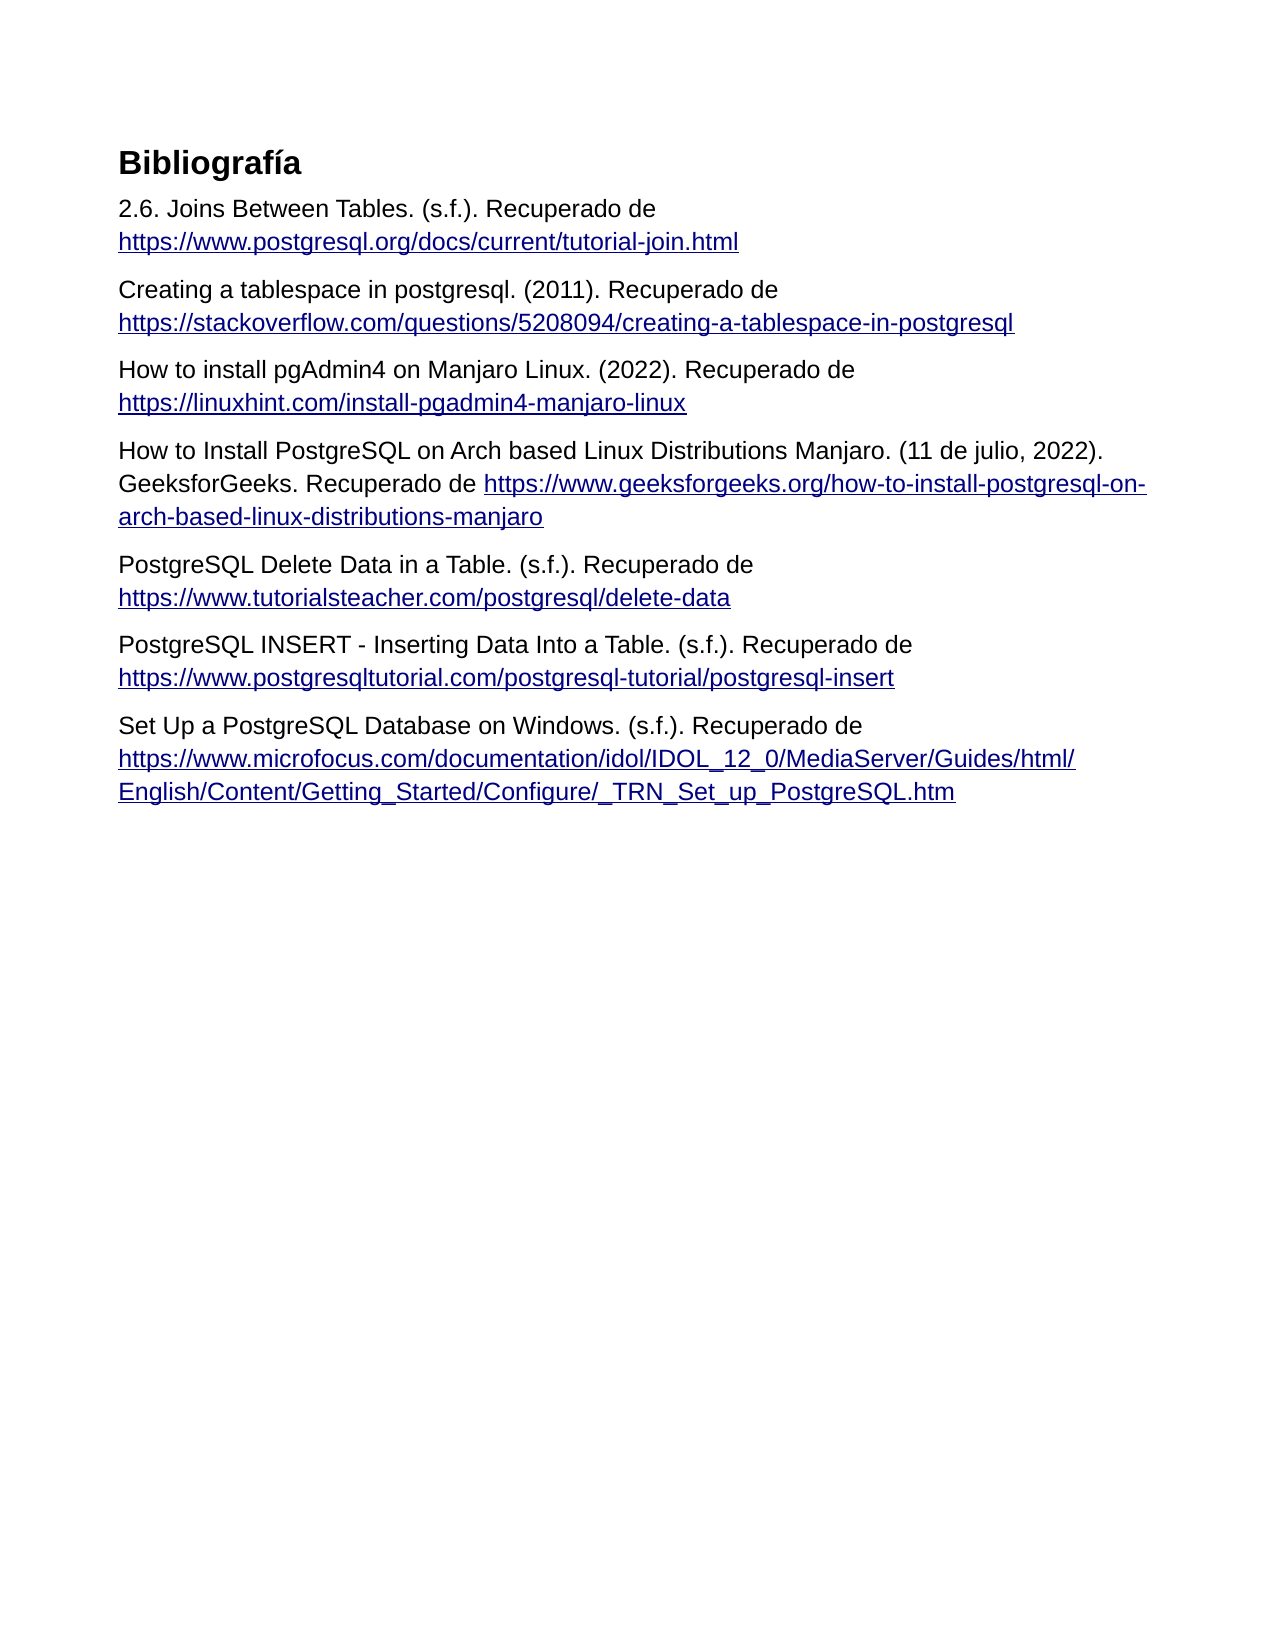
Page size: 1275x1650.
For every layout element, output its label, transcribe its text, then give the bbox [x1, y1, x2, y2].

text PostgreSQL INSERT - Inserting Data Into a Table. (s.f.). Recuperado de https://www.postgresqltutorial.com/postgresql-tutorial/postgresql-insert [118, 630, 1157, 692]
text PostgreSQL Delete Data in a Table. (s.f.). Recuperado de https://www.tutorialsteacher.com/postgresql/delete-data [118, 549, 1157, 611]
text Creating a tablespace in postgresql. (2011). Recuperado de https://stackoverflow.com/questions/5208094/creating-a-tablespace-in-postgresql [118, 275, 1157, 336]
text How to install pgAdmin4 on Manjaro Linux. (2022). Recuperado de https://linuxhint.com/install-pgadmin4-manjaro-linux [118, 355, 1157, 417]
subtitle Bibliografía [118, 143, 1157, 182]
text 2.6. Joins Between Tables. (s.f.). Recuperado de https://www.postgresql.org/docs/current/tutorial-join.html [118, 194, 1157, 256]
text How to Install PostgreSQL on Arch based Linux Distributions Manjaro. (11 de julio, 2022). GeeksforGeeks. Recuperado de https://www.geeksforgeeks.org/how-to-install-postgresql-on-arch-based-linux-distributions-manjaro [118, 436, 1157, 531]
text Set Up a PostgreSQL Database on Windows. (s.f.). Recuperado de https://www.microfocus.com/documentation/idol/IDOL_12_0/MediaServer/Guides/html/English/Content/Getting_Started/Configure/_TRN_Set_up_PostgreSQL.htm [118, 711, 1157, 806]
